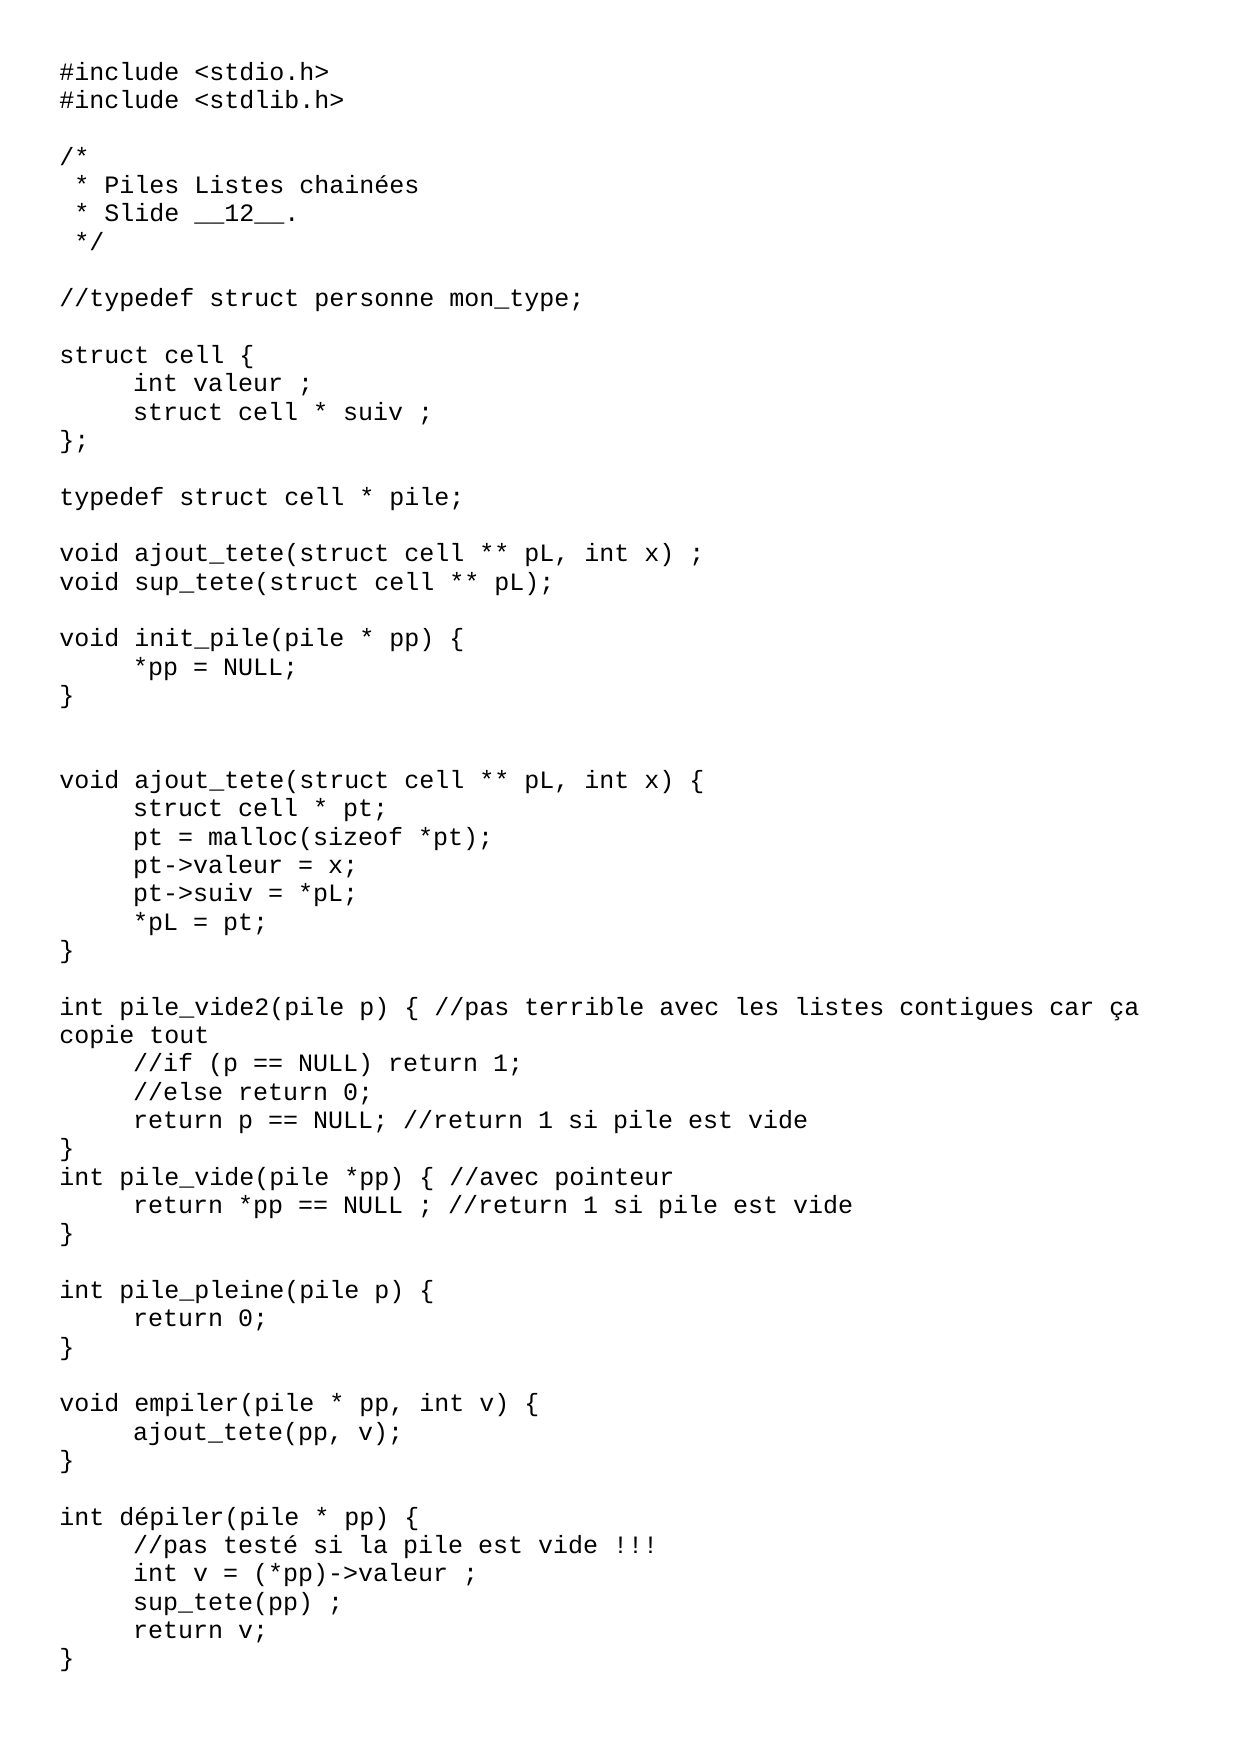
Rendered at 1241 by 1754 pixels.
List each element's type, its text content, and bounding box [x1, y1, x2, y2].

text //if (p == NULL) return 1; [59, 1051, 1181, 1079]
text void sup_tete(struct cell ** pL); [59, 569, 1181, 597]
text pt->valeur = x; [59, 852, 1181, 881]
text typedef struct cell * pile; [59, 484, 1181, 512]
text } [59, 937, 1181, 966]
text } [59, 682, 1181, 711]
text }; [59, 427, 1181, 456]
text struct cell * pt; [59, 796, 1181, 824]
text * Slide __12__. [59, 201, 1181, 229]
text } [59, 1221, 1181, 1249]
text return *pp == NULL ; //return 1 si pile est vide [59, 1192, 1181, 1221]
text void ajout_tete(struct cell ** pL, int x) ; [59, 541, 1181, 569]
text int pile_vide(pile *pp) { //avec pointeur [59, 1164, 1181, 1192]
text struct cell * suiv ; [59, 399, 1181, 427]
text ajout_tete(pp, v); [59, 1419, 1181, 1447]
text } [59, 1447, 1181, 1476]
text } [59, 1136, 1181, 1164]
text void init_pile(pile * pp) { [59, 626, 1181, 654]
text //else return 0; [59, 1079, 1181, 1107]
text sup_tete(pp) ; [59, 1589, 1181, 1617]
text * Piles Listes chainées [59, 172, 1181, 201]
text int dépiler(pile * pp) { [59, 1504, 1181, 1532]
text void ajout_tete(struct cell ** pL, int x) { [59, 767, 1181, 796]
text int pile_pleine(pile p) { [59, 1277, 1181, 1306]
text pt = malloc(sizeof *pt); [59, 824, 1181, 852]
text #include <stdio.h> [59, 59, 1181, 87]
text #include <stdlib.h> [59, 87, 1181, 116]
text return p == NULL; //return 1 si pile est vide [59, 1107, 1181, 1136]
text } [59, 1646, 1181, 1674]
text struct cell { [59, 342, 1181, 371]
text *pL = pt; [59, 909, 1181, 937]
text *pp = NULL; [59, 654, 1181, 682]
text //typedef struct personne mon_type; [59, 286, 1181, 314]
text /* [59, 144, 1181, 172]
text return 0; [59, 1306, 1181, 1334]
text } [59, 1334, 1181, 1362]
text return v; [59, 1617, 1181, 1646]
text */ [59, 229, 1181, 257]
text int v = (*pp)->valeur ; [59, 1561, 1181, 1589]
text int pile_vide2(pile p) { //pas terrible avec les listes contigues car ça copie tout [59, 994, 1181, 1051]
text pt->suiv = *pL; [59, 881, 1181, 909]
text int valeur ; [59, 371, 1181, 399]
text //pas testé si la pile est vide !!! [59, 1532, 1181, 1561]
text void empiler(pile * pp, int v) { [59, 1391, 1181, 1419]
